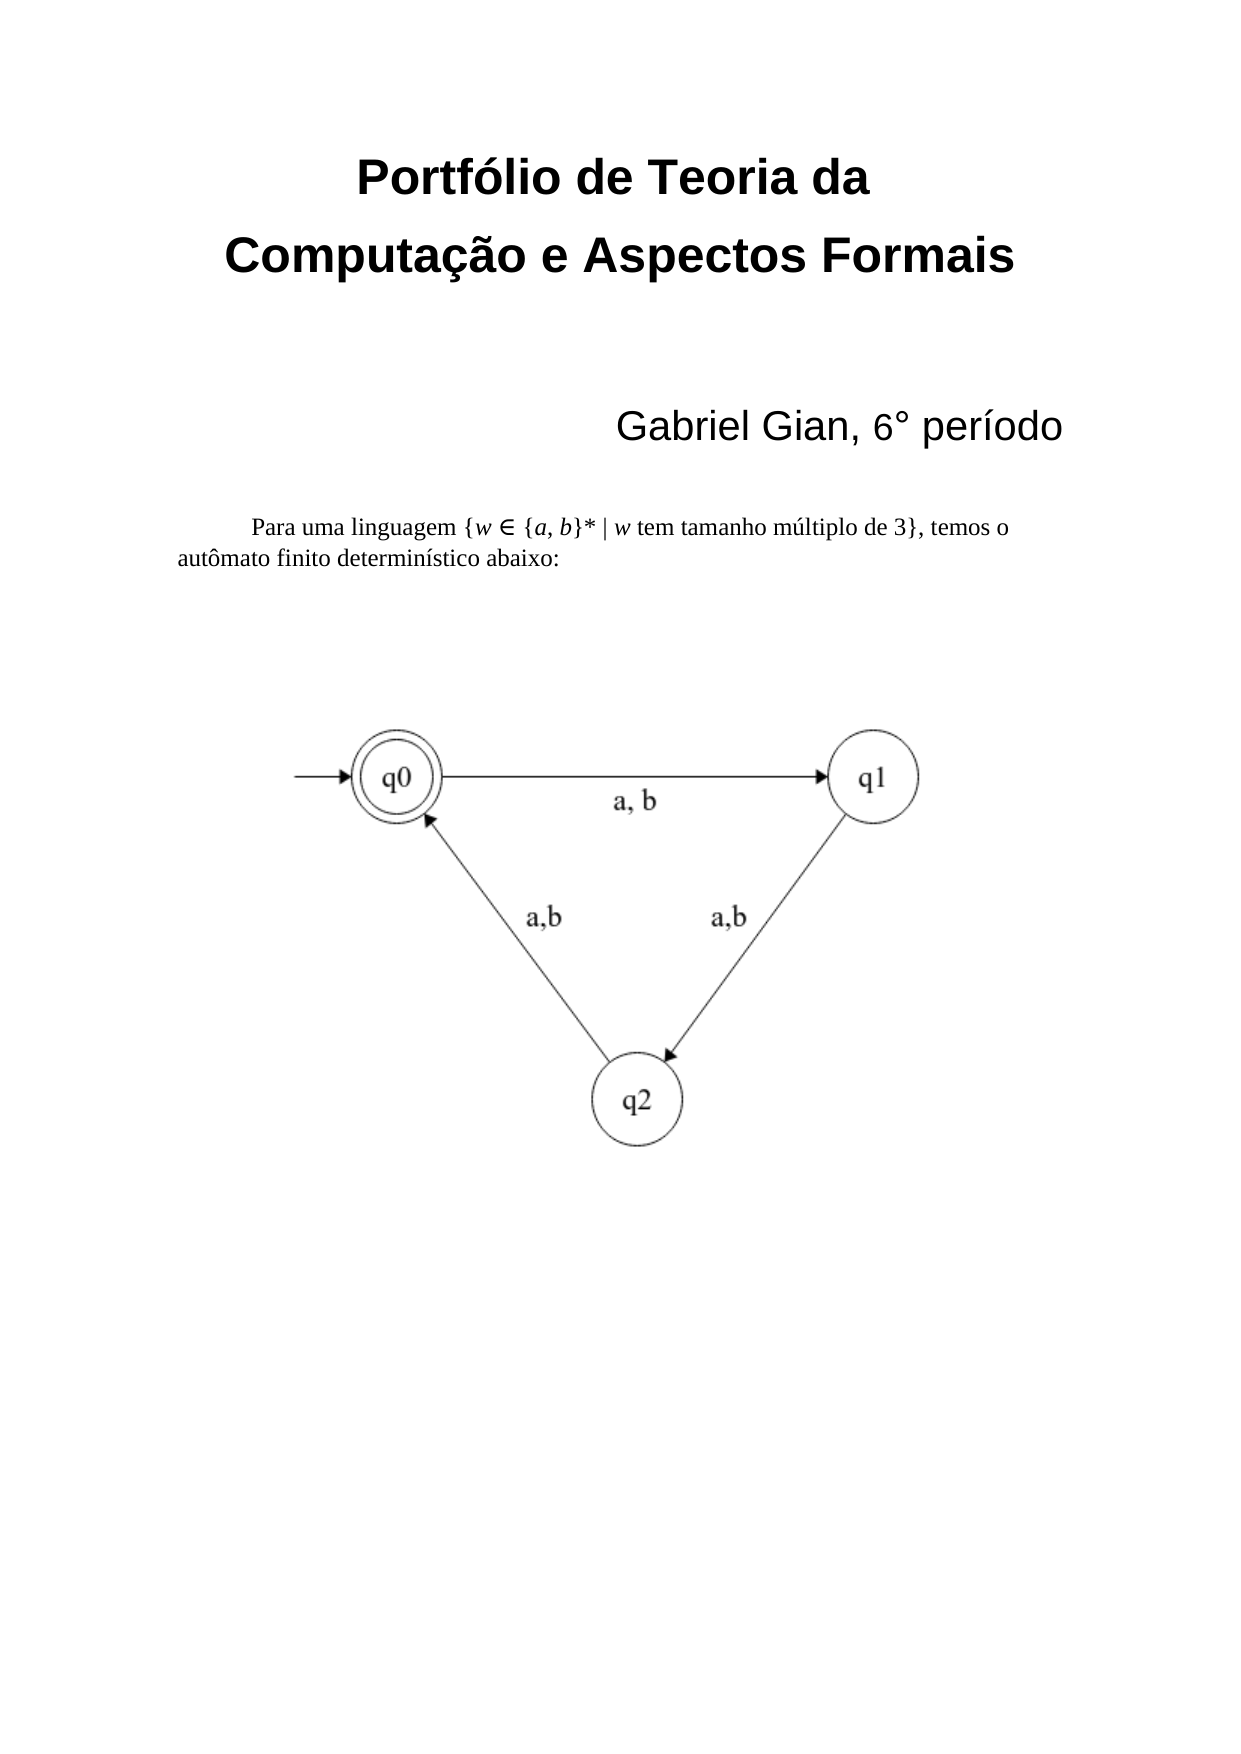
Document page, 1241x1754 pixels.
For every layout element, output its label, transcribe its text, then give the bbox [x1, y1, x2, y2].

subtitle Gabriel Gian, 6° período [177, 402, 1063, 450]
text Portfólio de Teoria da [177, 148, 1063, 205]
picture [261, 660, 1011, 1215]
text Para uma linguagem {w ∈ {a, b}* | w tem tamanho múltiplo de 3}, temos o autômato finito determinístico abaixo: [177, 512, 1063, 572]
text Computação e Aspectos Formais [177, 226, 1063, 283]
